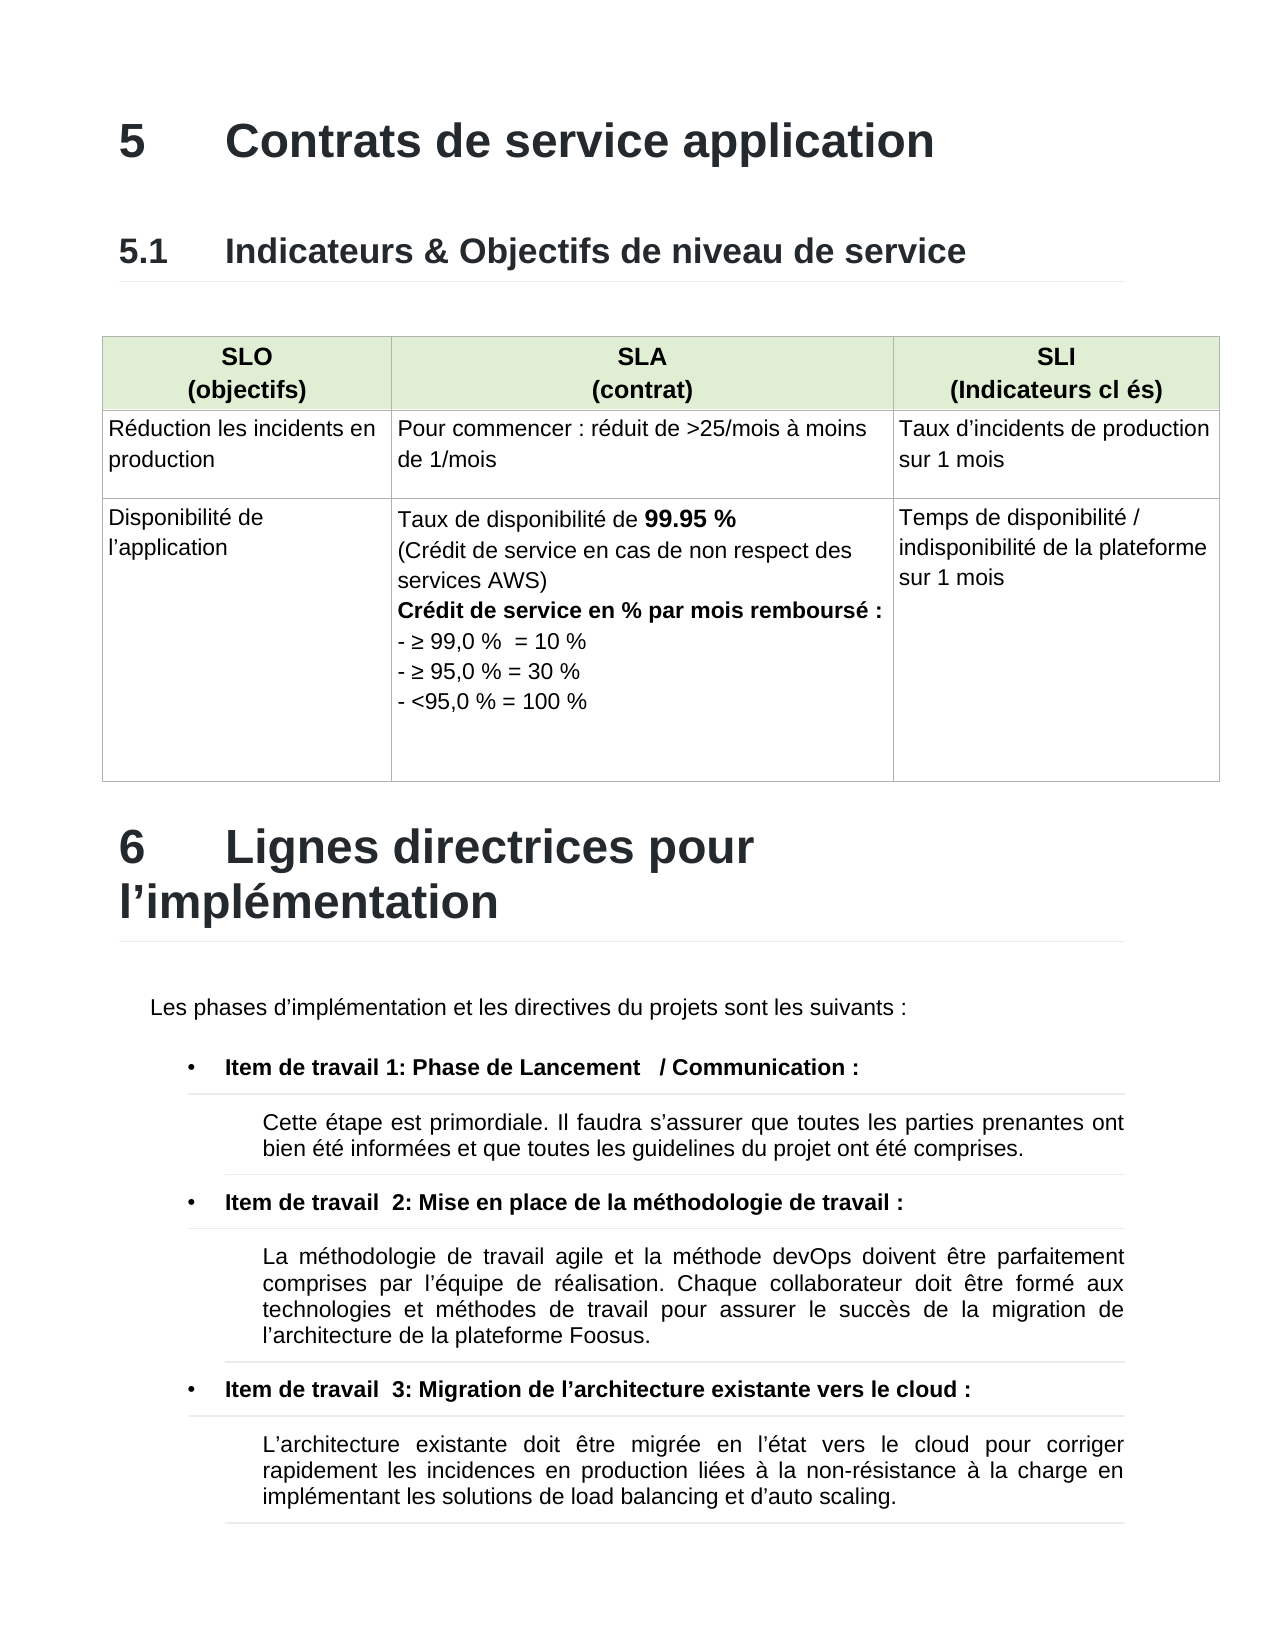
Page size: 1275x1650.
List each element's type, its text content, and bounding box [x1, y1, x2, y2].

table_header SLI (Indicateurs cl és) [894, 337, 1219, 409]
list Item de travail 3: Migration de l’architecture existante vers le cloud : [187, 1376, 1125, 1417]
list Item de travail 2: Mise en place de la méthodologie de travail : [187, 1189, 1125, 1229]
subtitle Indicateurs & Objectifs de niveau de service [119, 230, 1125, 281]
list L’architecture existante doit être migrée en l’état vers le cloud pour corriger rapidement les incidences en production liées à la non-résistance à la charge en implémentant les solutions de load balancing et d’auto scaling. [225, 1431, 1125, 1522]
list Cette étape est primordiale. Il faudra s’assurer que toutes les parties prenantes ont bien été informées et que toutes les guidelines du projet ont été comprises. [225, 1108, 1125, 1174]
table_cell Taux de disponibilité de 99.95 % (Crédit de service en cas de non respect des services AWS) Crédit de service en % par mois remboursé : - ≥ 99,0 % = 10 % - ≥ 95,0 % = 30 % - <95,0 % = 100 % [392, 499, 893, 781]
table_cell Pour commencer : réduit de >25/mois à moins de 1/mois [392, 411, 893, 498]
table_header SLO (objectifs) [103, 337, 391, 409]
table_cell Taux d’incidents de production sur 1 mois [894, 411, 1219, 498]
table_cell Disponibilité de l’application [103, 499, 391, 781]
subtitle Lignes directrices pour l’implémentation [119, 818, 1125, 941]
list La méthodologie de travail agile et la méthode devOps doivent être parfaitement comprises par l’équipe de réalisation. Chaque collaborateur doit être formé aux technologies et méthodes de travail pour assurer le succès de la migration de l’architecture de la plateforme Foosus. [225, 1243, 1125, 1361]
table_cell Réduction les incidents en production [103, 411, 391, 498]
table_header SLA (contrat) [392, 337, 893, 409]
subtitle Contrats de service application [119, 112, 1125, 167]
table_cell Temps de disponibilité / indisponibilité de la plateforme sur 1 mois [894, 499, 1219, 781]
list Item de travail 1: Phase de Lancement / Communication : [187, 1054, 1125, 1095]
text Les phases d’implémentation et les directives du projets sont les suivants : [150, 994, 1125, 1020]
